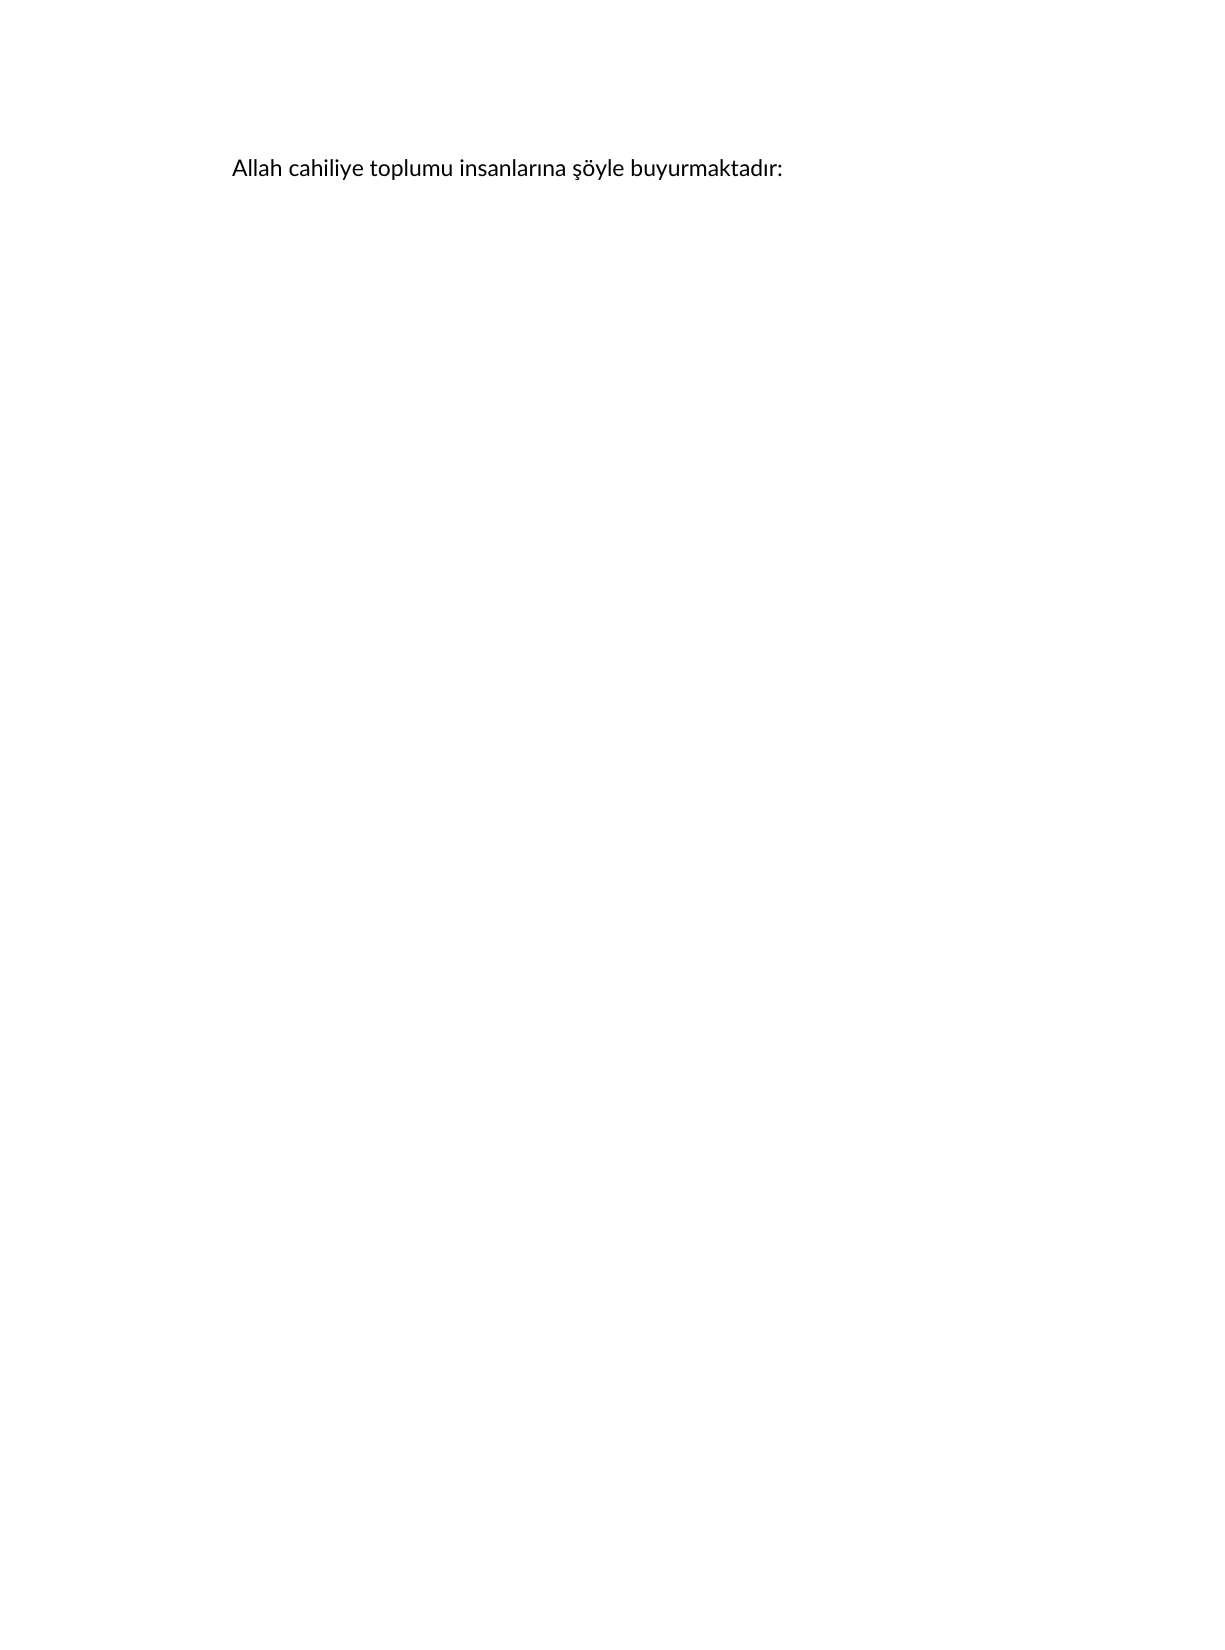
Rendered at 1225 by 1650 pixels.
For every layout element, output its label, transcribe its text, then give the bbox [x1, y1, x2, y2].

text Allah cahiliye toplumu insanlarına şöyle buyurmaktadır: [173, 150, 1073, 183]
